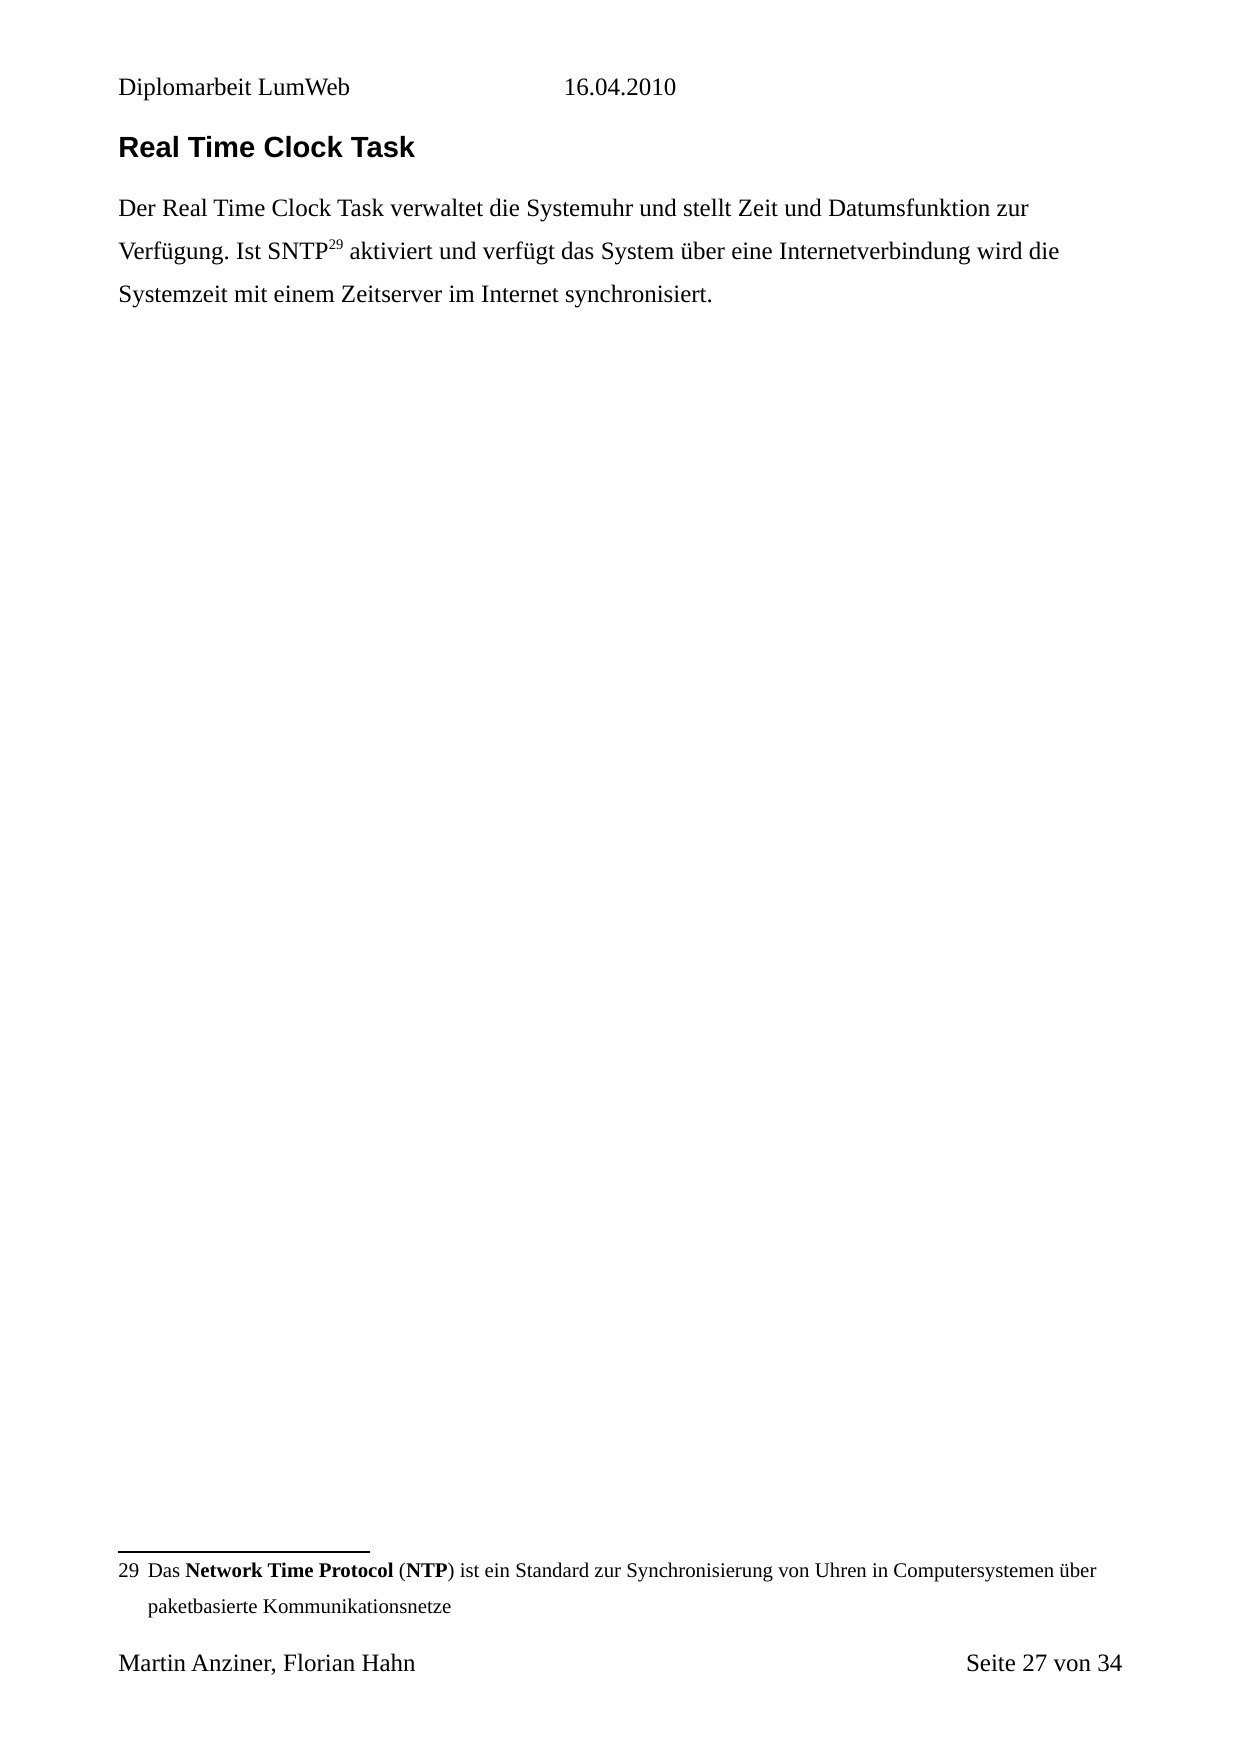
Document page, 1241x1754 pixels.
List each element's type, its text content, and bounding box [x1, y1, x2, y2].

subtitle Real Time Clock Task [118, 130, 1122, 164]
text Das Network Time Protocol (NTP) ist ein Standard zur Synchronisierung von Uhren in Computersystemen über paketbasierte Kommunikationsnetze [118, 1558, 1122, 1618]
text Der Real Time Clock Task verwaltet die Systemuhr und stellt Zeit und Datumsfunktion zur Verfügung. Ist SNTP aktiviert und verfügt das System über eine Internetverbindung wird die Systemzeit mit einem Zeitserver im Internet synchronisiert. [118, 193, 1122, 308]
